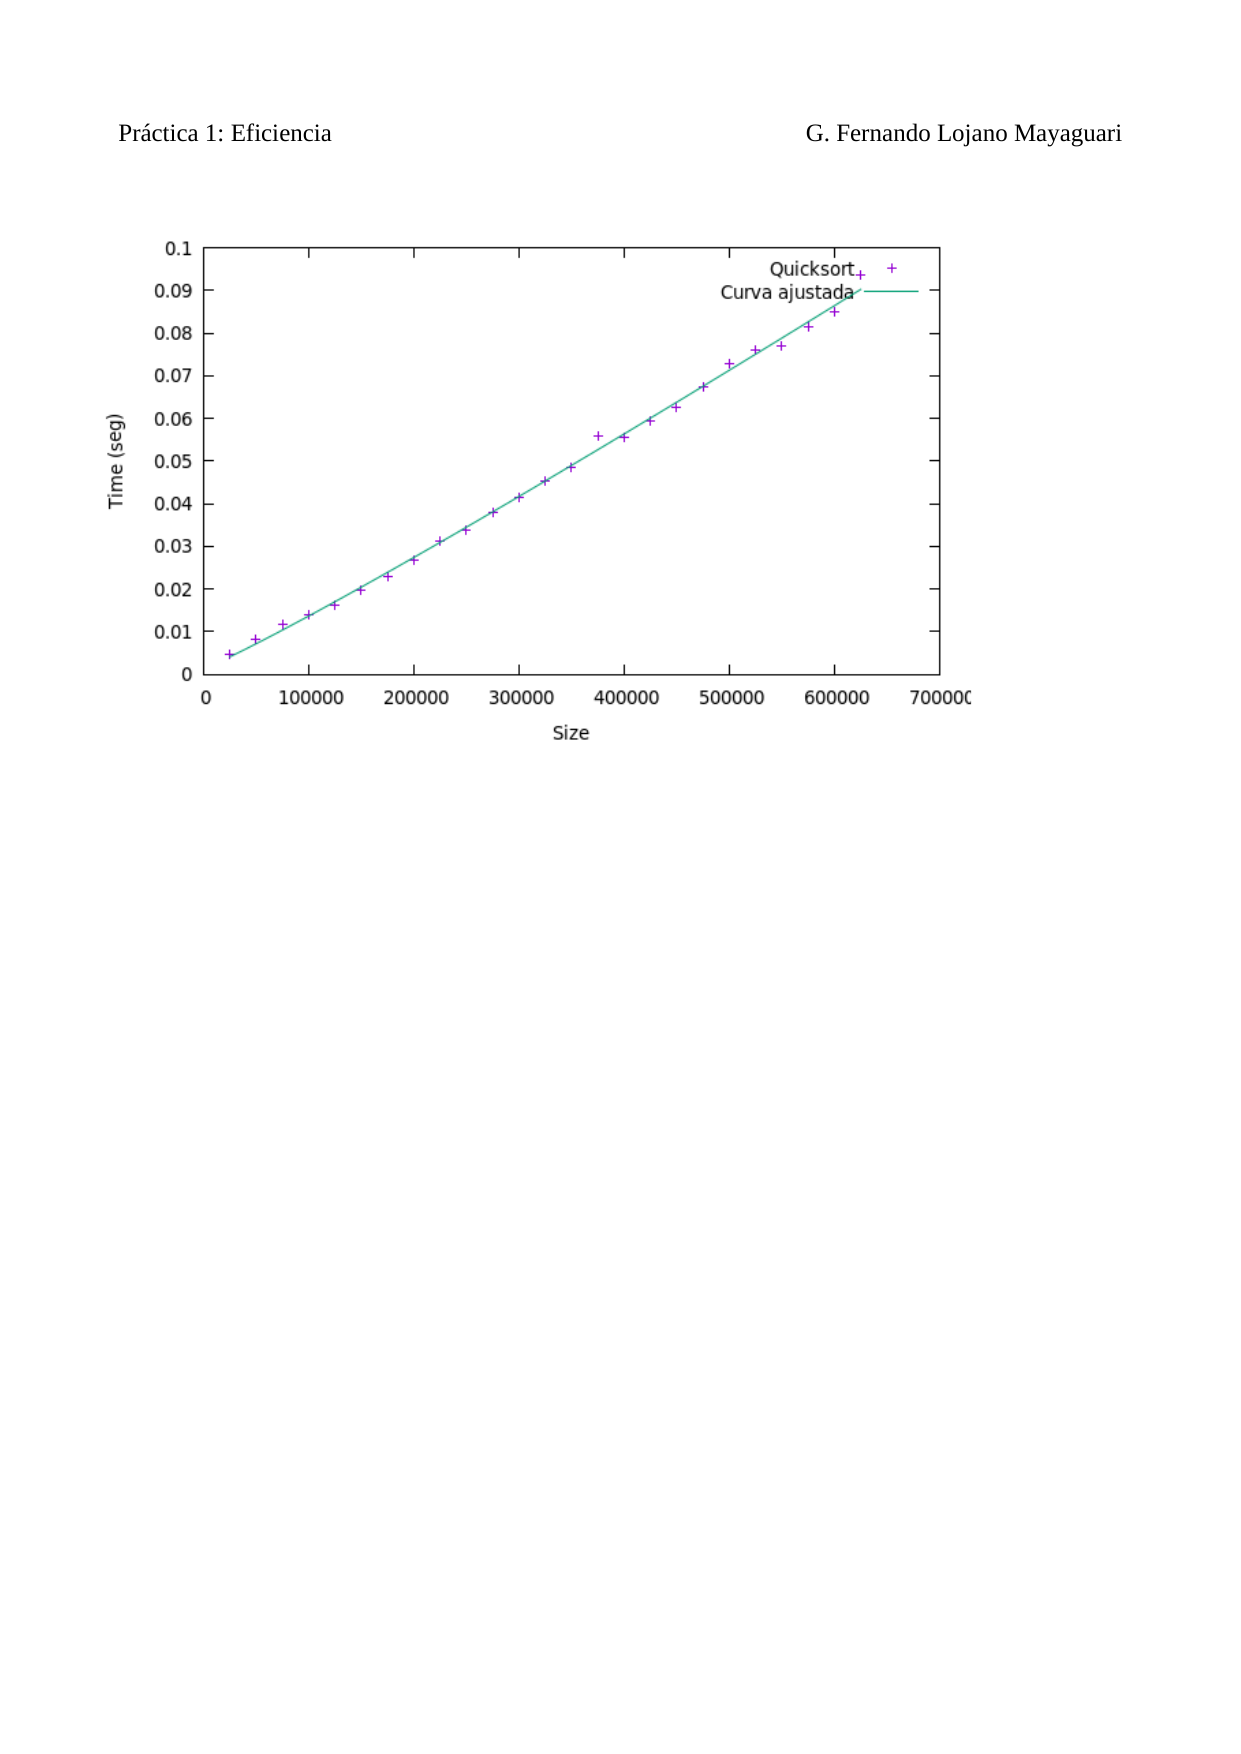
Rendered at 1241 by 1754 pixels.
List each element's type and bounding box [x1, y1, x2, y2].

picture [98, 224, 972, 748]
